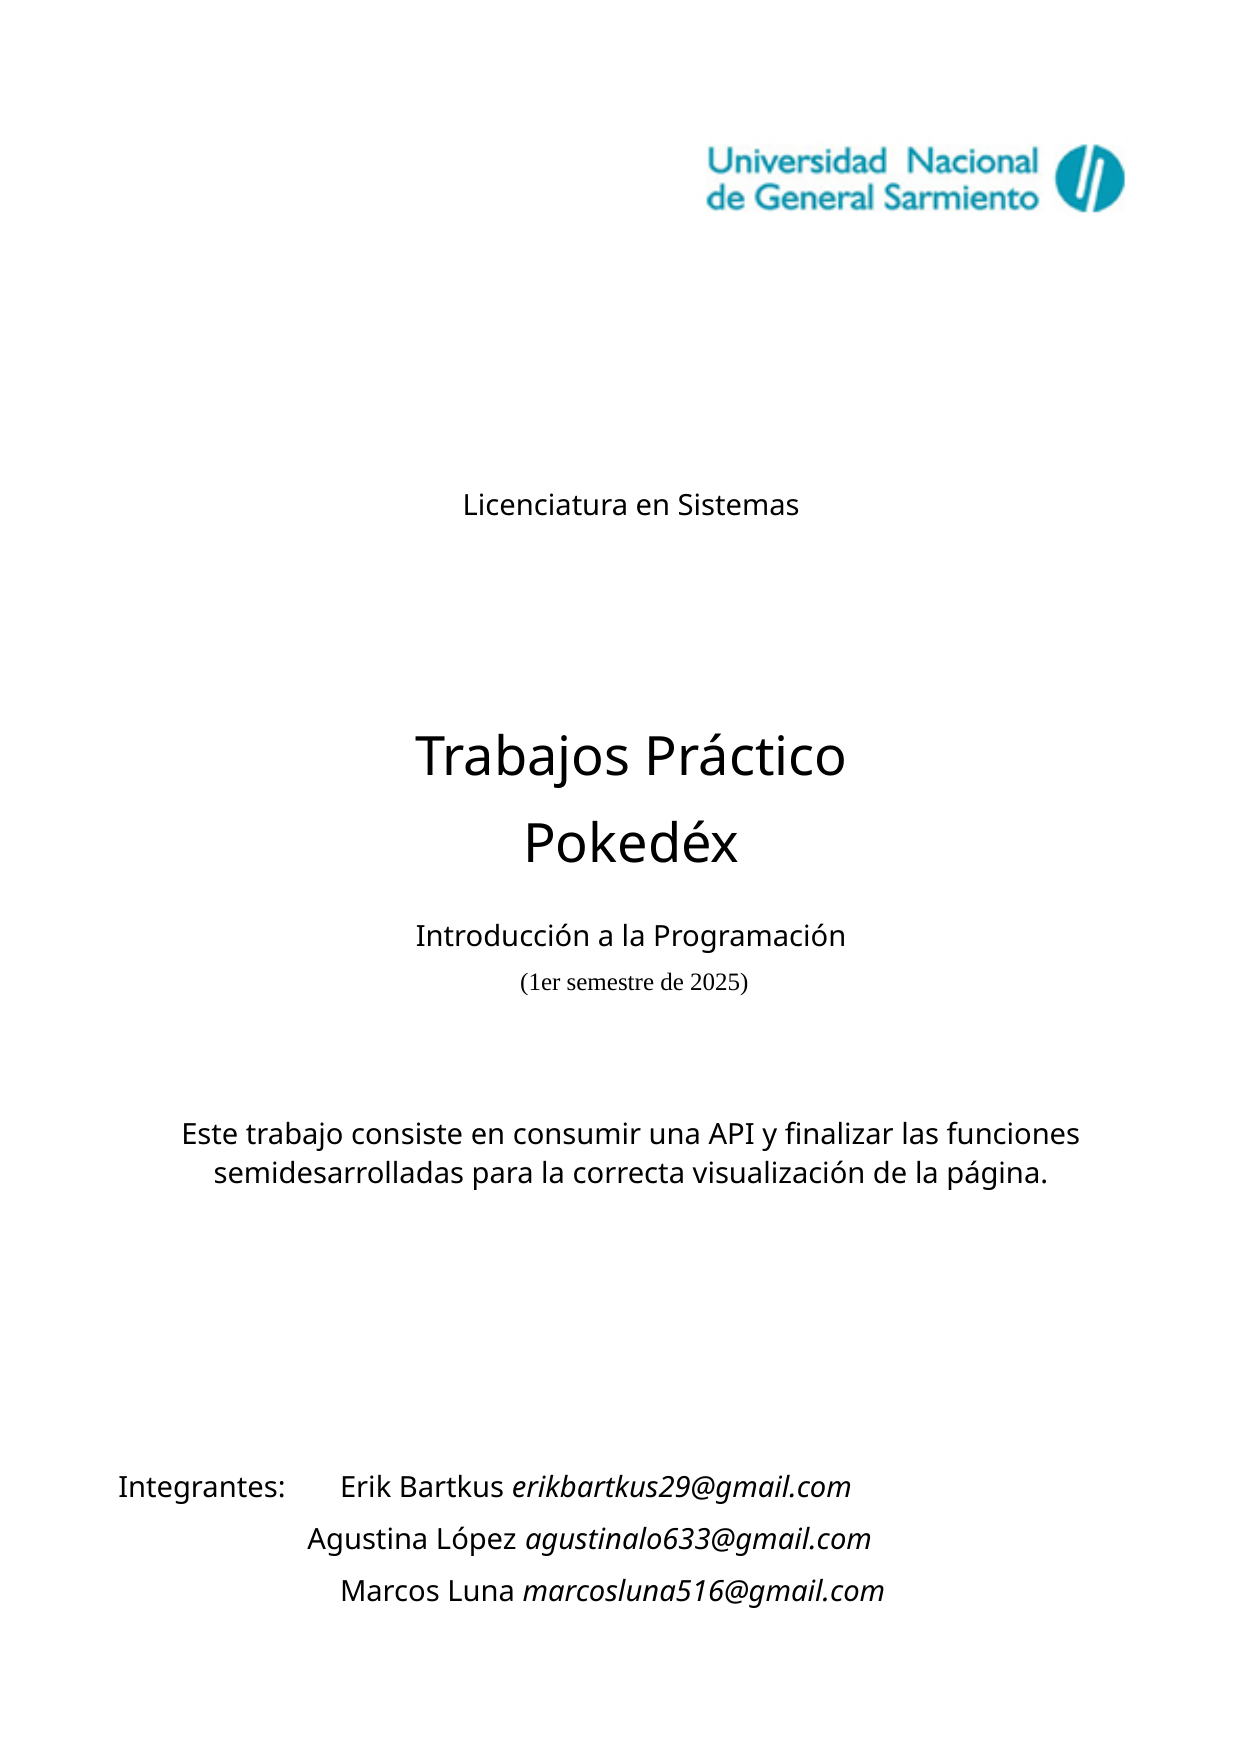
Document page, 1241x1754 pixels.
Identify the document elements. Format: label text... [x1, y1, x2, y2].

subtitle Introducción a la Programación [118, 915, 1144, 955]
text Agustina López agustinalo633@gmail.com [118, 1518, 1144, 1558]
text Este trabajo consiste en consumir una API y finalizar las funciones semidesarrolladas para la correcta visualización de la página. [118, 1113, 1144, 1192]
subtitle Licenciatura en Sistemas [118, 484, 1144, 524]
text (1er semestre de 2025) [118, 967, 1144, 996]
subtitle Trabajos Práctico [118, 718, 1144, 792]
text Integrantes: Erik Bartkus erikbartkus29@gmail.com [118, 1466, 1144, 1506]
text Pokedéx [118, 804, 1144, 878]
text Marcos Luna marcosluna516@gmail.com [118, 1570, 1144, 1610]
